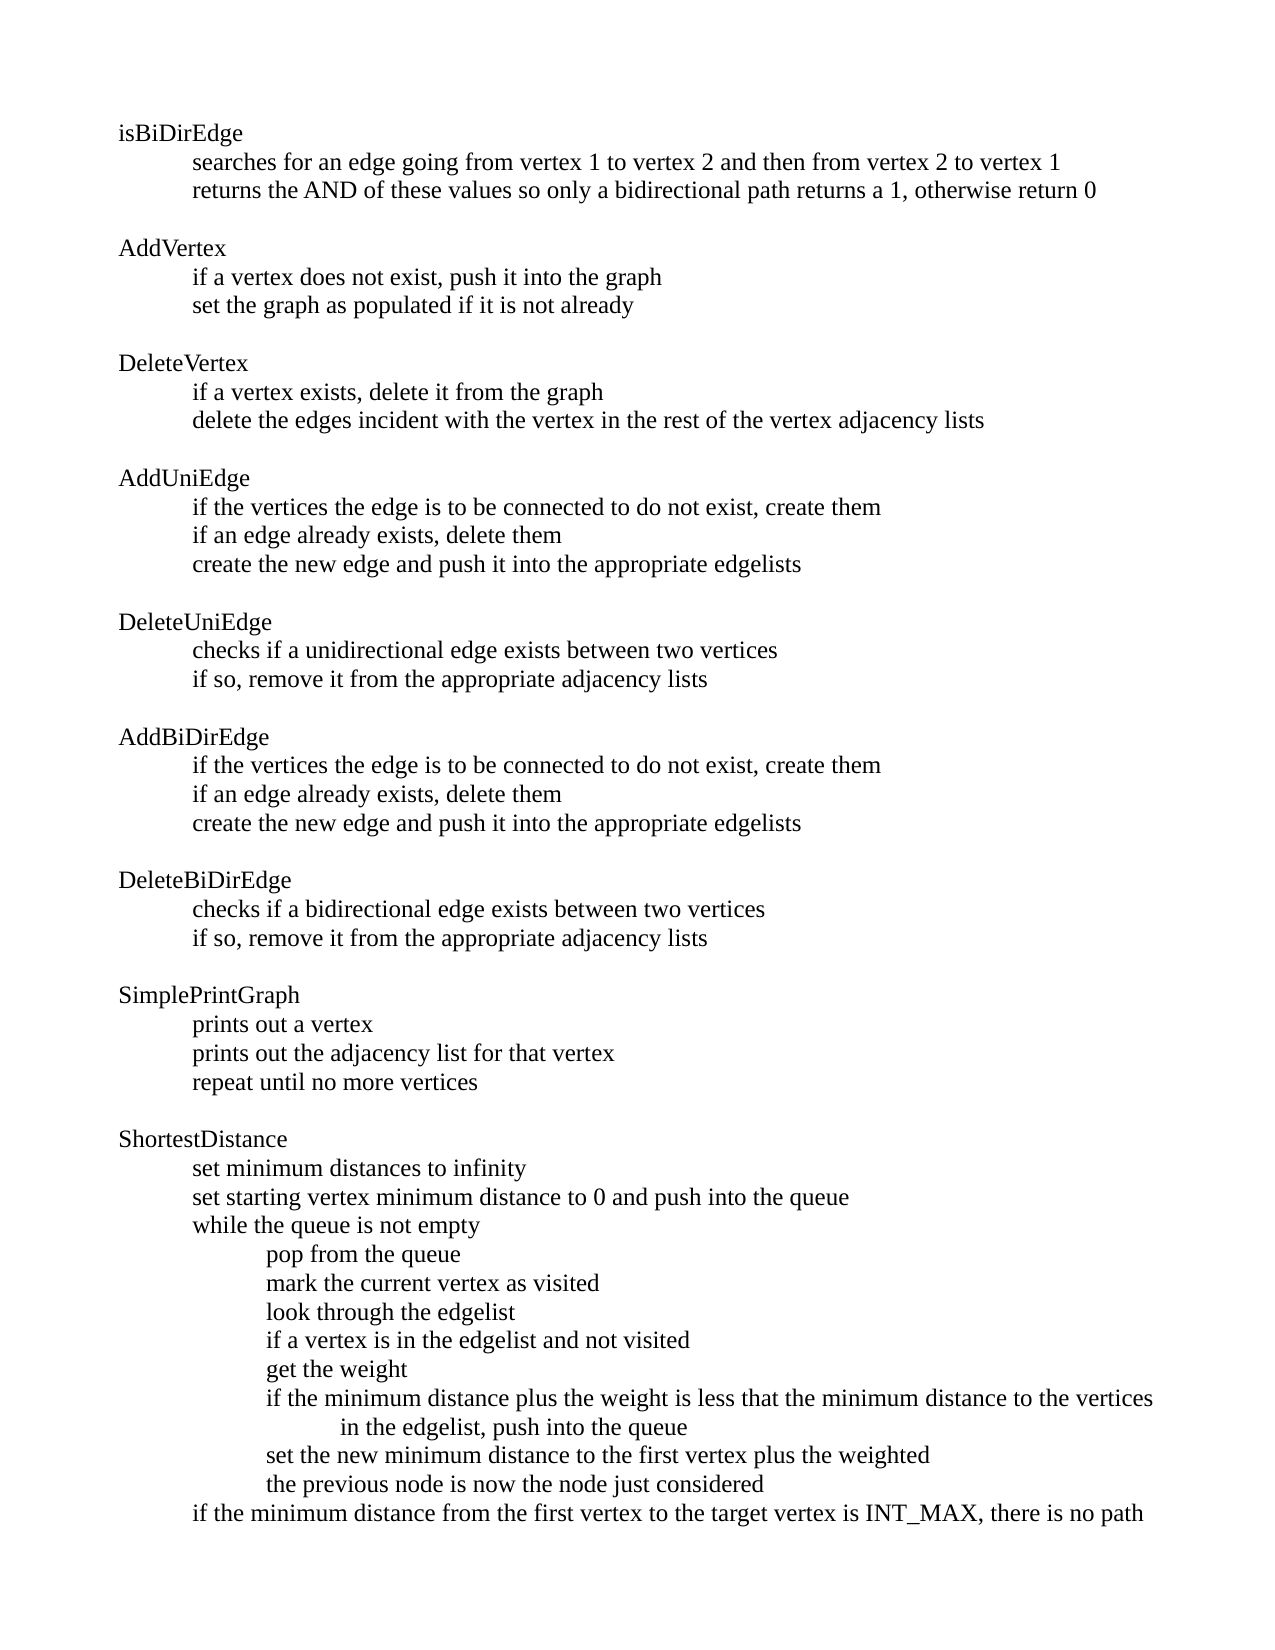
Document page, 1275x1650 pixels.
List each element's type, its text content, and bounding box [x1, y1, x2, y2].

text AddBiDirEdge [118, 722, 1157, 751]
text checks if a bidirectional edge exists between two vertices [118, 894, 1157, 923]
text pop from the queue [118, 1239, 1157, 1268]
text AddUniEdge [118, 463, 1157, 492]
text DeleteUniEdge [118, 607, 1157, 636]
text if a vertex is in the edgelist and not visited [118, 1326, 1157, 1354]
text set starting vertex minimum distance to 0 and push into the queue [118, 1182, 1157, 1211]
text searches for an edge going from vertex 1 to vertex 2 and then from vertex 2 to vertex 1 [118, 147, 1157, 176]
text delete the edges incident with the vertex in the rest of the vertex adjacency lists [118, 406, 1157, 434]
text set the new minimum distance to the first vertex plus the weighted [118, 1441, 1157, 1469]
text if the minimum distance from the first vertex to the target vertex is INT_MAX, there is no path [118, 1498, 1157, 1527]
text the previous node is now the node just considered [118, 1469, 1157, 1498]
text if the vertices the edge is to be connected to do not exist, create them [118, 492, 1157, 521]
text if a vertex exists, delete it from the graph [118, 377, 1157, 406]
text repeat until no more vertices [118, 1067, 1157, 1096]
text if a vertex does not exist, push it into the graph [118, 262, 1157, 291]
text create the new edge and push it into the appropriate edgelists [118, 549, 1157, 578]
text mark the current vertex as visited [118, 1268, 1157, 1297]
text DeleteBiDirEdge [118, 866, 1157, 894]
text look through the edgelist [118, 1297, 1157, 1326]
text if the vertices the edge is to be connected to do not exist, create them [118, 751, 1157, 779]
text checks if a unidirectional edge exists between two vertices [118, 636, 1157, 664]
text if an edge already exists, delete them [118, 521, 1157, 549]
text ShortestDistance [118, 1124, 1157, 1153]
text prints out a vertex [118, 1009, 1157, 1038]
text if an edge already exists, delete them [118, 779, 1157, 808]
text if so, remove it from the appropriate adjacency lists [118, 664, 1157, 693]
text set the graph as populated if it is not already [118, 291, 1157, 319]
text create the new edge and push it into the appropriate edgelists [118, 808, 1157, 837]
text AddVertex [118, 233, 1157, 262]
text get the weight [118, 1354, 1157, 1383]
text prints out the adjacency list for that vertex [118, 1038, 1157, 1067]
text if the minimum distance plus the weight is less that the minimum distance to the vertices in the edgelist, push into the queue [118, 1383, 1157, 1441]
text if so, remove it from the appropriate adjacency lists [118, 923, 1157, 952]
text SimplePrintGraph [118, 981, 1157, 1009]
text isBiDirEdge [118, 118, 1157, 147]
text set minimum distances to infinity [118, 1153, 1157, 1182]
text returns the AND of these values so only a bidirectional path returns a 1, otherwise return 0 [118, 176, 1157, 204]
text while the queue is not empty [118, 1211, 1157, 1239]
text DeleteVertex [118, 348, 1157, 377]
